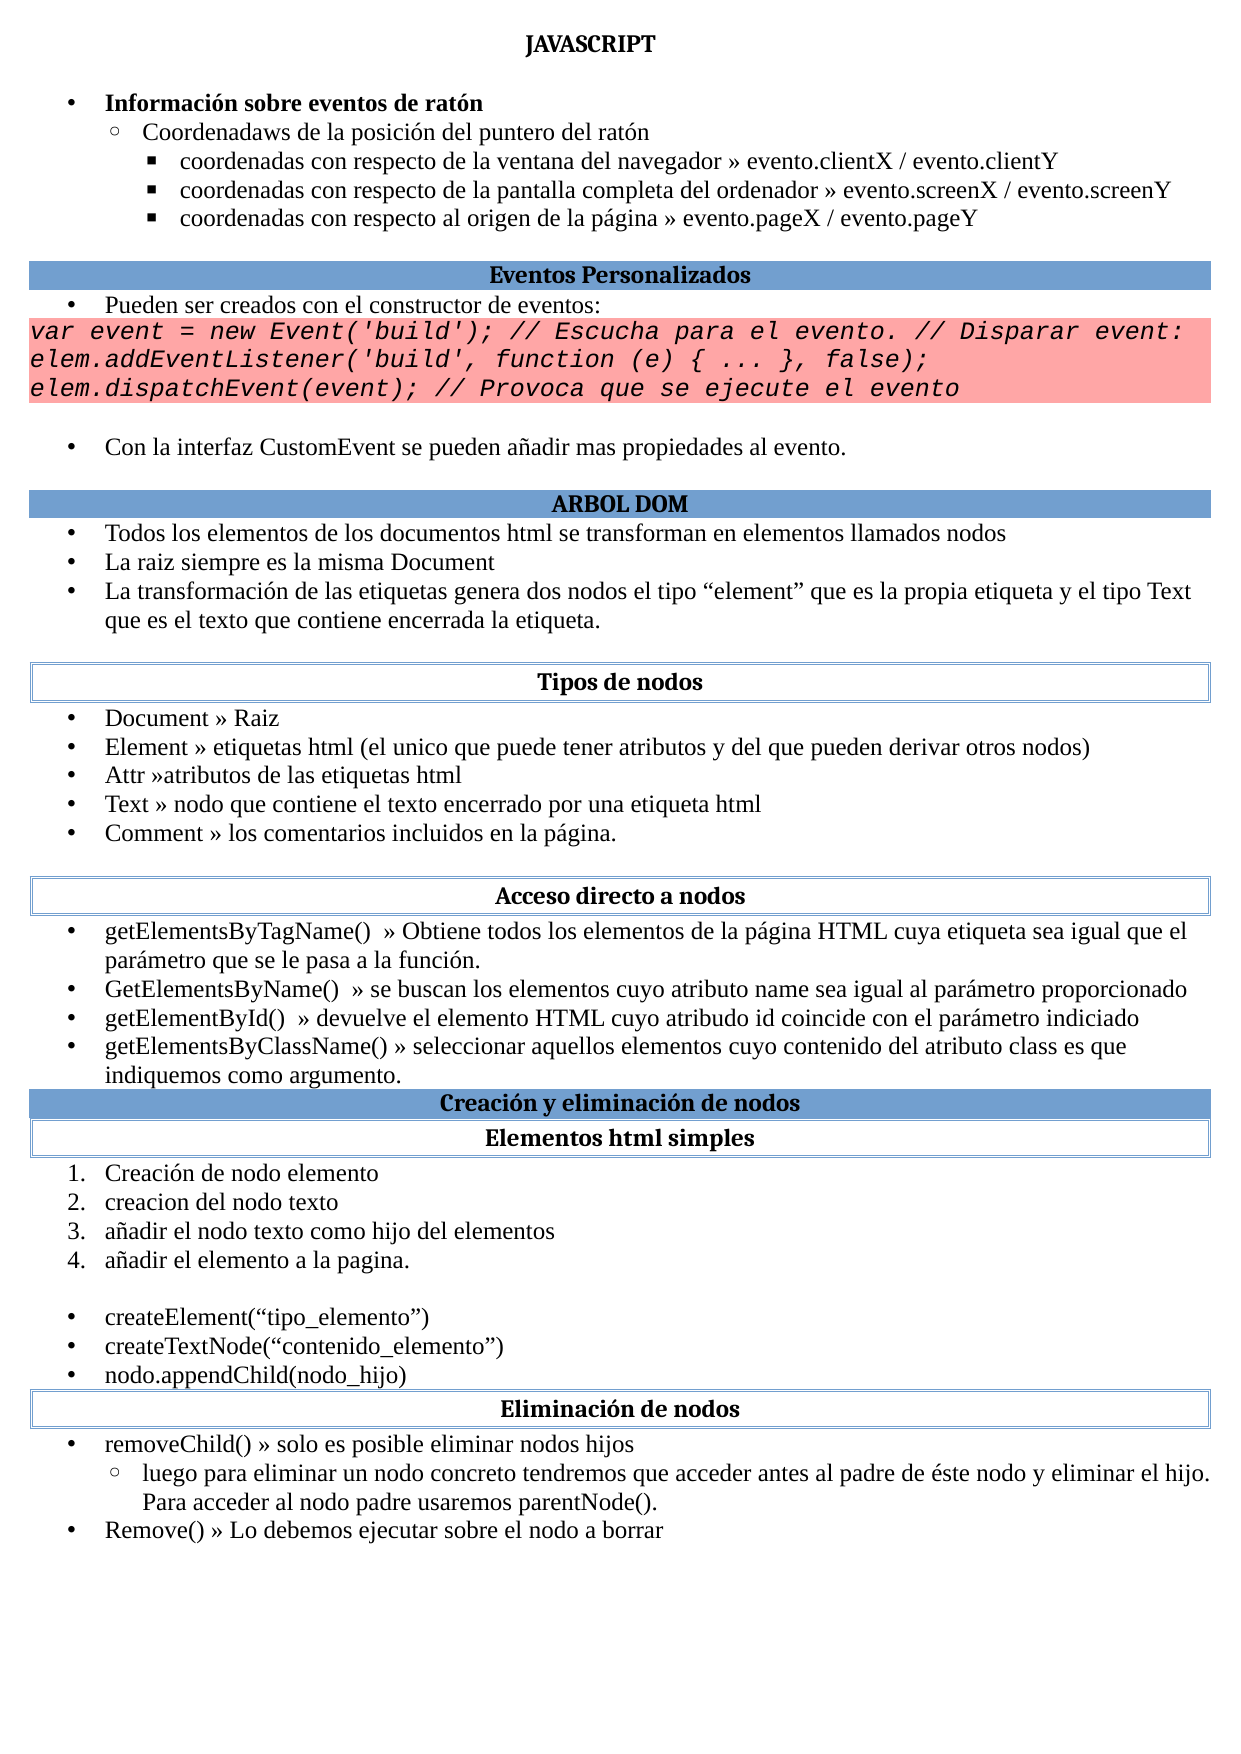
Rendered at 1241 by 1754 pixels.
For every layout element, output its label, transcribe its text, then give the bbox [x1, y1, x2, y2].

text Eliminación de nodos [33, 1392, 1208, 1426]
list Creación de nodo elemento [67, 1158, 1211, 1187]
list GetElementsByName() » se buscan los elementos cuyo atributo name sea igual al parámetro proporcionado [67, 974, 1211, 1003]
list Con la interfaz CustomEvent se pueden añadir mas propiedades al evento. [67, 432, 1211, 461]
list coordenadas con respecto de la pantalla completa del ordenador » evento.screenX / evento.screenY [142, 175, 1211, 203]
text Elementos html simples [33, 1121, 1208, 1155]
list getElementsByTagName() » Obtiene todos los elementos de la página HTML cuya etiqueta sea igual que el parámetro que se le pasa a la función. [67, 916, 1211, 974]
list añadir el elemento a la pagina. [67, 1245, 1211, 1273]
list removeChild() » solo es posible eliminar nodos hijos [67, 1429, 1211, 1458]
list Coordenadaws de la posición del puntero del ratón [104, 117, 1211, 146]
list Text » nodo que contiene el texto encerrado por una etiqueta html [67, 789, 1211, 818]
list añadir el nodo texto como hijo del elementos [67, 1216, 1211, 1245]
text Acceso directo a nodos [33, 879, 1208, 913]
list getElementsByClassName() » seleccionar aquellos elementos cuyo contenido del atributo class es que indiquemos como argumento. [67, 1031, 1211, 1089]
list Comment » los comentarios incluidos en la página. [67, 818, 1211, 847]
list Attr »atributos de las etiquetas html [67, 761, 1211, 789]
list getElementById() » devuelve el elemento HTML cuyo atribudo id coincide con el parámetro indiciado [67, 1003, 1211, 1031]
text Tipos de nodos [33, 665, 1208, 700]
text Eventos Personalizados [29, 261, 1211, 290]
text Creación y eliminación de nodos [29, 1089, 1211, 1118]
list luego para eliminar un nodo concreto tendremos que acceder antes al padre de éste nodo y eliminar el hijo. Para acceder al nodo padre usaremos parentNode(). [104, 1458, 1211, 1516]
list Información sobre eventos de ratón [67, 88, 1211, 117]
list Document » Raiz [67, 703, 1211, 732]
list Remove() » Lo debemos ejecutar sobre el nodo a borrar [67, 1516, 1211, 1544]
text ARBOL DOM [29, 490, 1211, 518]
list creacion del nodo texto [67, 1187, 1211, 1216]
list coordenadas con respecto de la ventana del navegador » evento.clientX / evento.clientY [142, 146, 1211, 175]
list Element » etiquetas html (el unico que puede tener atributos y del que pueden derivar otros nodos) [67, 732, 1211, 761]
text var event = new Event('build'); // Escucha para el evento. // Disparar event: elem.addEventListener('build', function (e) { ... }, false); elem.dispatchEvent(event); // Provoca que se ejecute el evento [29, 318, 1211, 403]
list La transformación de las etiquetas genera dos nodos el tipo “element” que es la propia etiqueta y el tipo Text que es el texto que contiene encerrada la etiqueta. [67, 576, 1211, 633]
list coordenadas con respecto al origen de la página » evento.pageX / evento.pageY [142, 203, 1211, 232]
list La raiz siempre es la misma Document [67, 547, 1211, 576]
list nodo.appendChild(nodo_hijo) [67, 1360, 1211, 1388]
list Todos los elementos de los documentos html se transforman en elementos llamados nodos [67, 518, 1211, 547]
list createTextNode(“contenido_elemento”) [67, 1331, 1211, 1360]
list createElement(“tipo_elemento”) [67, 1302, 1211, 1331]
list Pueden ser creados con el constructor de eventos: [67, 290, 1211, 318]
